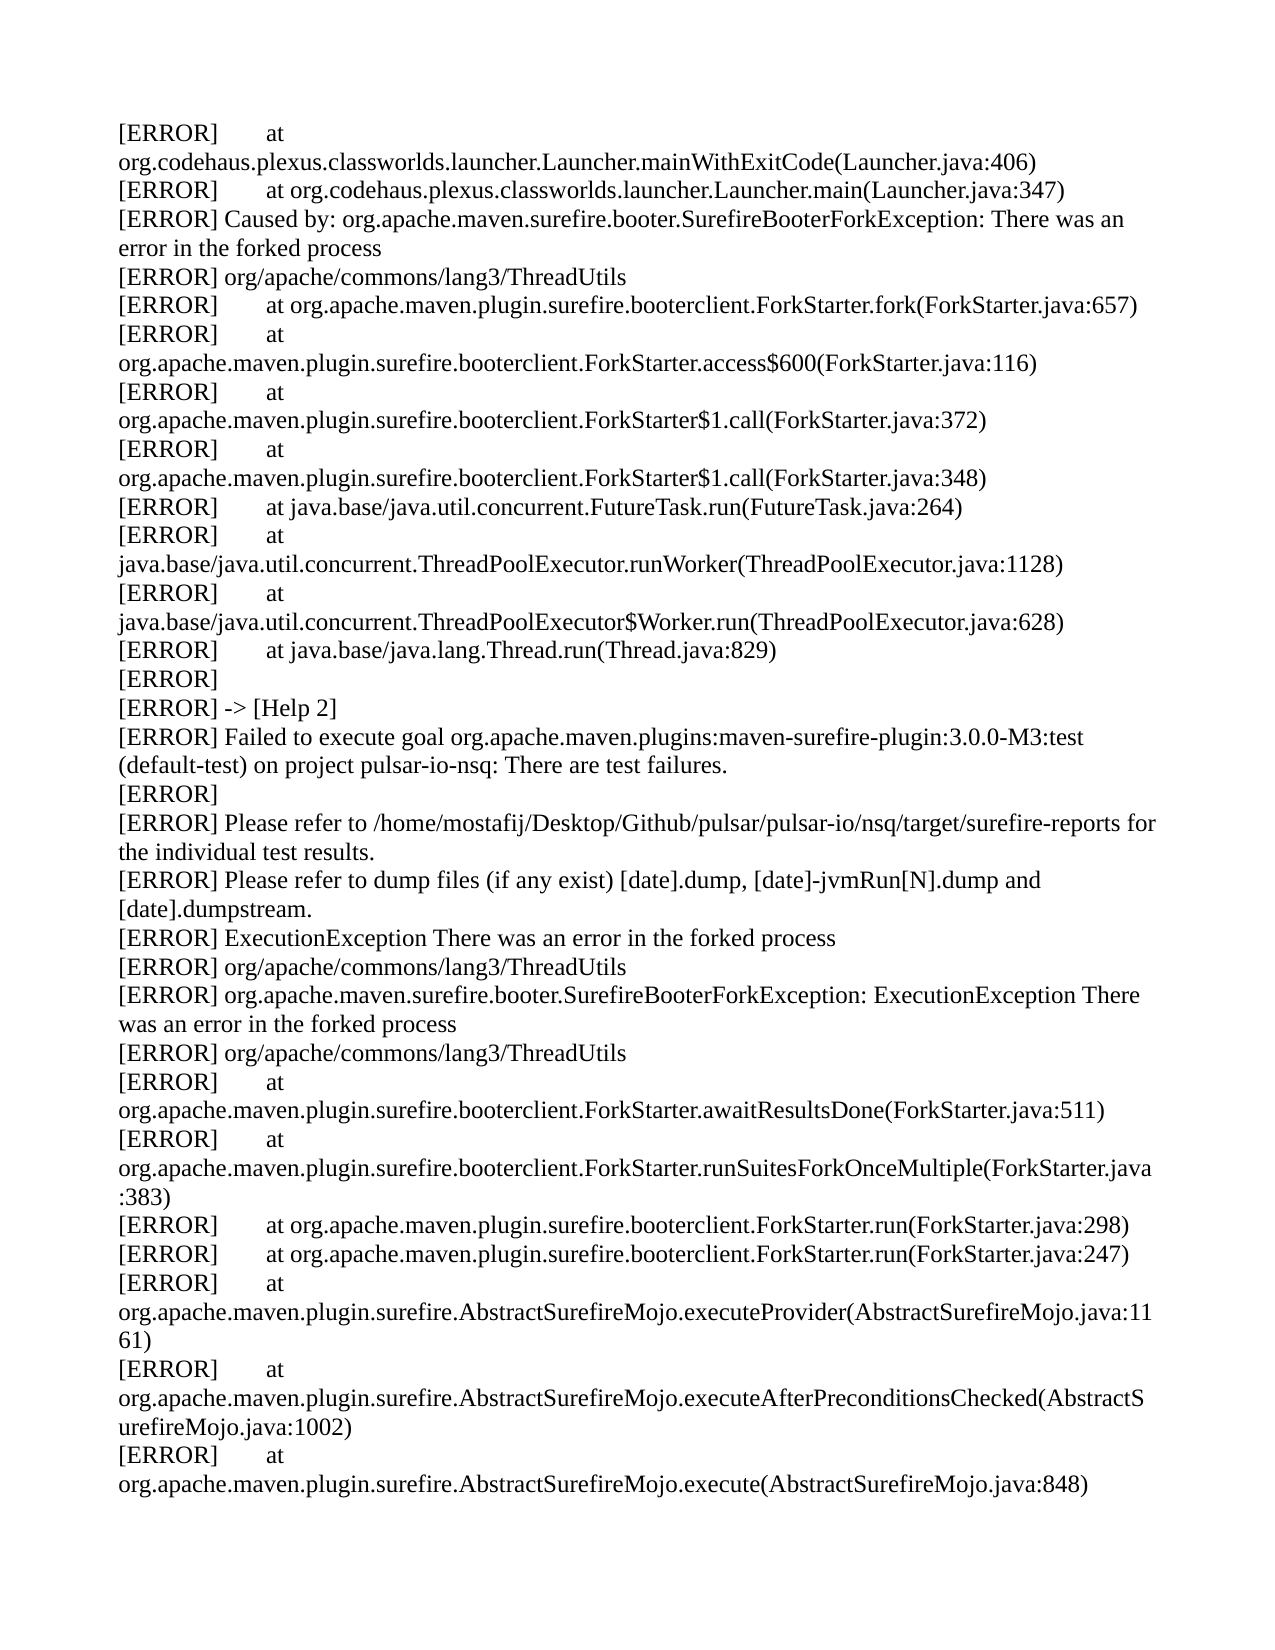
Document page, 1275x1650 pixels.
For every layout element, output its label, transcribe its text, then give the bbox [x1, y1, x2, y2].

text [ERROR] at org.apache.maven.plugin.surefire.booterclient.ForkStarter.runSuitesForkOnceMultiple(ForkStarter.java:383) [118, 1124, 1157, 1211]
text [ERROR] at org.apache.maven.plugin.surefire.booterclient.ForkStarter.run(ForkStarter.java:247) [118, 1239, 1157, 1268]
text [ERROR] Please refer to /home/mostafij/Desktop/Github/pulsar/pulsar-io/nsq/target/surefire-reports for the individual test results. [118, 808, 1157, 866]
text [ERROR] at org.apache.maven.plugin.surefire.AbstractSurefireMojo.executeAfterPreconditionsChecked(AbstractSurefireMojo.java:1002) [118, 1354, 1157, 1441]
text [ERROR] at org.apache.maven.plugin.surefire.booterclient.ForkStarter.run(ForkStarter.java:298) [118, 1211, 1157, 1239]
text [ERROR] at java.base/java.util.concurrent.FutureTask.run(FutureTask.java:264) [118, 492, 1157, 521]
text [ERROR] at java.base/java.util.concurrent.ThreadPoolExecutor$Worker.run(ThreadPoolExecutor.java:628) [118, 578, 1157, 636]
text [ERROR] org/apache/commons/lang3/ThreadUtils [118, 1038, 1157, 1067]
text [ERROR] at org.codehaus.plexus.classworlds.launcher.Launcher.main(Launcher.java:347) [118, 176, 1157, 204]
text [ERROR] at org.codehaus.plexus.classworlds.launcher.Launcher.mainWithExitCode(Launcher.java:406) [118, 118, 1157, 176]
text [ERROR] org/apache/commons/lang3/ThreadUtils [118, 952, 1157, 981]
text [ERROR] -> [Help 2] [118, 693, 1157, 722]
text [ERROR] Caused by: org.apache.maven.surefire.booter.SurefireBooterForkException: There was an error in the forked process [118, 204, 1157, 262]
text [ERROR] at org.apache.maven.plugin.surefire.booterclient.ForkStarter.awaitResultsDone(ForkStarter.java:511) [118, 1067, 1157, 1124]
text [ERROR] at org.apache.maven.plugin.surefire.booterclient.ForkStarter$1.call(ForkStarter.java:348) [118, 434, 1157, 492]
text [ERROR] Failed to execute goal org.apache.maven.plugins:maven-surefire-plugin:3.0.0-M3:test (default-test) on project pulsar-io-nsq: There are test failures. [118, 722, 1157, 779]
text [ERROR] at org.apache.maven.plugin.surefire.booterclient.ForkStarter.fork(ForkStarter.java:657) [118, 291, 1157, 319]
text [ERROR] [118, 779, 1157, 808]
text [ERROR] ExecutionException There was an error in the forked process [118, 923, 1157, 952]
text [ERROR] org/apache/commons/lang3/ThreadUtils [118, 262, 1157, 291]
text [ERROR] [118, 664, 1157, 693]
text [ERROR] at org.apache.maven.plugin.surefire.booterclient.ForkStarter$1.call(ForkStarter.java:372) [118, 377, 1157, 434]
text [ERROR] Please refer to dump files (if any exist) [date].dump, [date]-jvmRun[N].dump and [date].dumpstream. [118, 866, 1157, 923]
text [ERROR] at java.base/java.lang.Thread.run(Thread.java:829) [118, 636, 1157, 664]
text [ERROR] at org.apache.maven.plugin.surefire.AbstractSurefireMojo.executeProvider(AbstractSurefireMojo.java:1161) [118, 1268, 1157, 1354]
text [ERROR] at org.apache.maven.plugin.surefire.booterclient.ForkStarter.access$600(ForkStarter.java:116) [118, 319, 1157, 377]
text [ERROR] at org.apache.maven.plugin.surefire.AbstractSurefireMojo.execute(AbstractSurefireMojo.java:848) [118, 1441, 1157, 1498]
text [ERROR] org.apache.maven.surefire.booter.SurefireBooterForkException: ExecutionException There was an error in the forked process [118, 981, 1157, 1038]
text [ERROR] at java.base/java.util.concurrent.ThreadPoolExecutor.runWorker(ThreadPoolExecutor.java:1128) [118, 521, 1157, 578]
